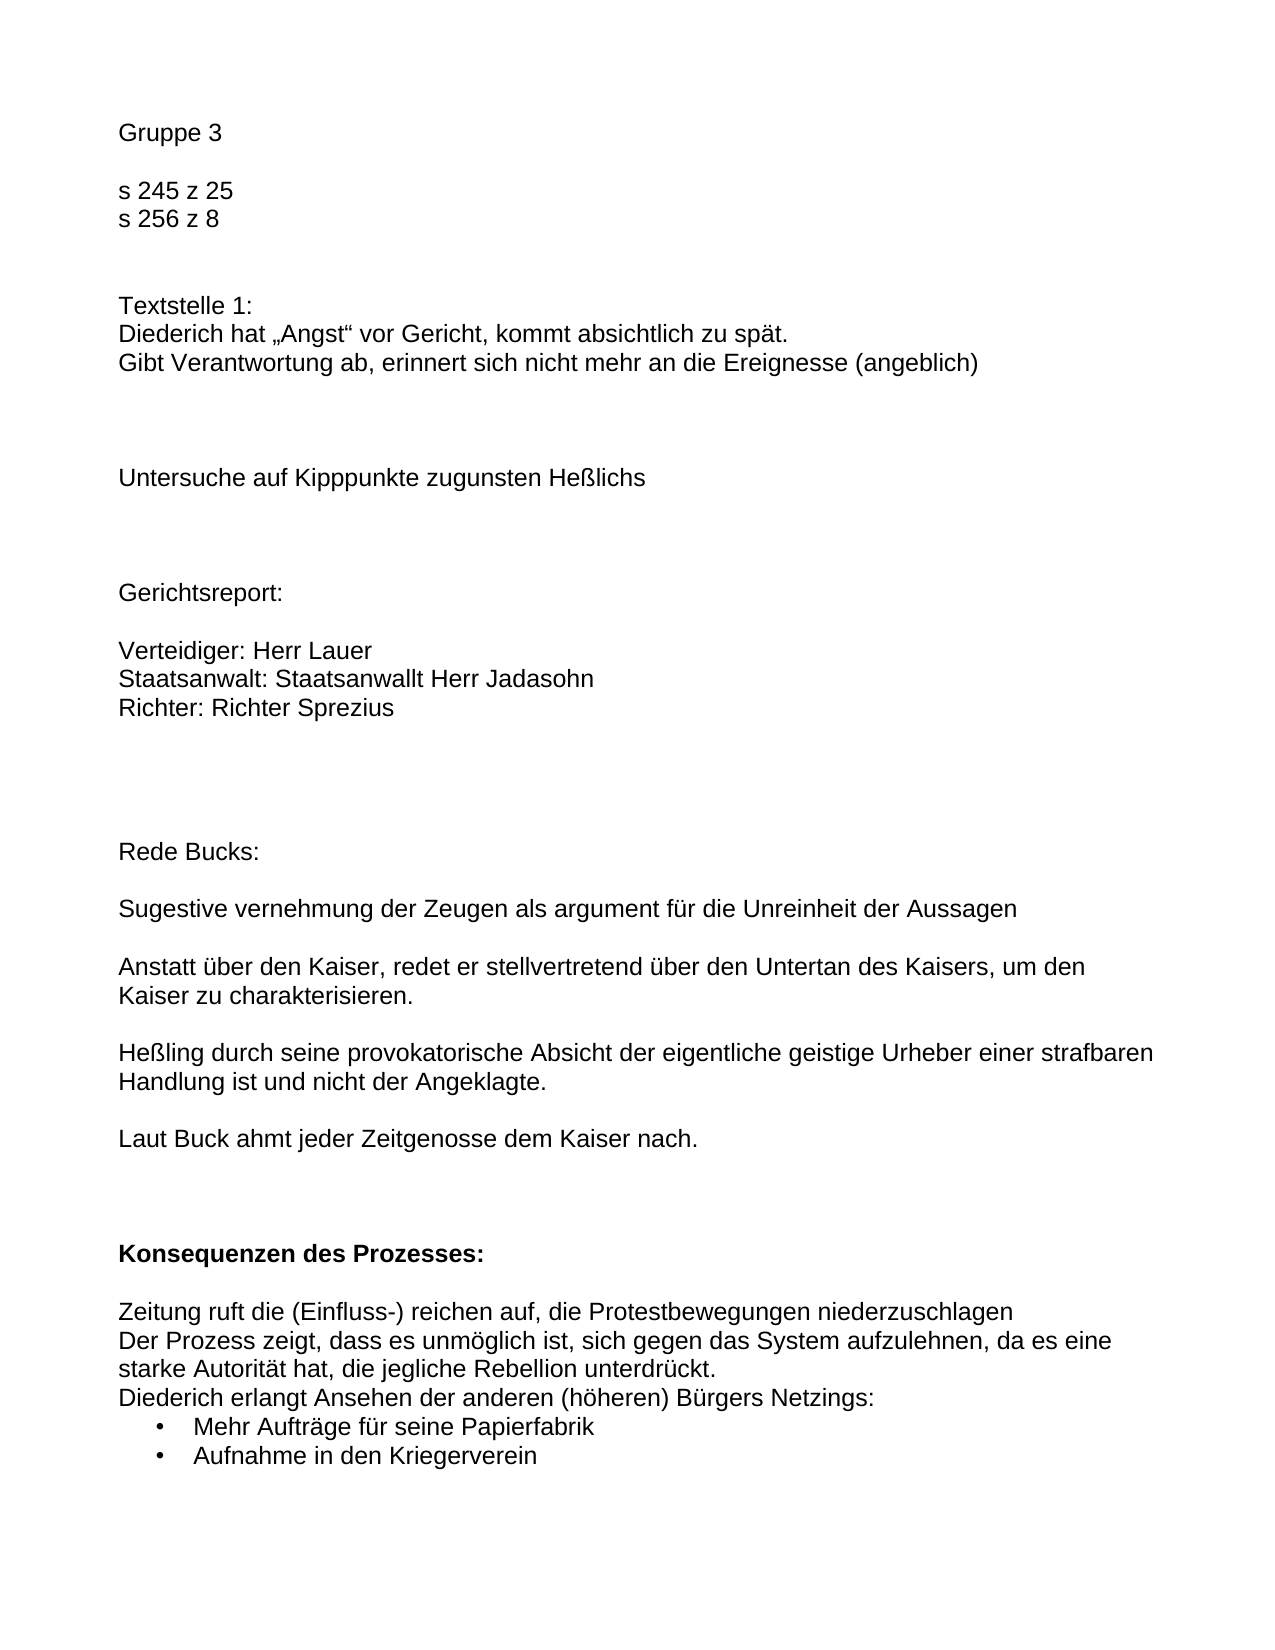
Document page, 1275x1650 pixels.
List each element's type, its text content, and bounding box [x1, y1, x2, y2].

text s 256 z 8 [118, 204, 1157, 233]
text Diederich hat „Angst“ vor Gericht, kommt absichtlich zu spät. [118, 319, 1157, 348]
text Textstelle 1: [118, 291, 1157, 319]
text Anstatt über den Kaiser, redet er stellvertretend über den Untertan des Kaisers, um den Kaiser zu charakterisieren. [118, 952, 1157, 1009]
text Diederich erlangt Ansehen der anderen (höheren) Bürgers Netzings: [118, 1383, 1157, 1412]
text Rede Bucks: [118, 837, 1157, 866]
text Gibt Verantwortung ab, erinnert sich nicht mehr an die Ereignesse (angeblich) [118, 348, 1157, 377]
text Zeitung ruft die (Einfluss-) reichen auf, die Protestbewegungen niederzuschlagen [118, 1297, 1157, 1326]
text Staatsanwalt: Staatsanwallt Herr Jadasohn [118, 664, 1157, 693]
text Gruppe 3 [118, 118, 1157, 147]
text Gerichtsreport: [118, 578, 1157, 607]
text Konsequenzen des Prozesses: [118, 1239, 1157, 1268]
text Der Prozess zeigt, dass es unmöglich ist, sich gegen das System aufzulehnen, da es eine starke Autorität hat, die jegliche Rebellion unterdrückt. [118, 1326, 1157, 1383]
text Untersuche auf Kipppunkte zugunsten Heßlichs [118, 463, 1157, 492]
list Mehr Aufträge für seine Papierfabrik [156, 1412, 1157, 1441]
text Verteidiger: Herr Lauer [118, 636, 1157, 664]
text Richter: Richter Sprezius [118, 693, 1157, 722]
text Laut Buck ahmt jeder Zeitgenosse dem Kaiser nach. [118, 1124, 1157, 1153]
text Heßling durch seine provokatorische Absicht der eigentliche geistige Urheber einer strafbaren Handlung ist und nicht der Angeklagte. [118, 1038, 1157, 1096]
list Aufnahme in den Kriegerverein [156, 1441, 1157, 1469]
text Sugestive vernehmung der Zeugen als argument für die Unreinheit der Aussagen [118, 894, 1157, 923]
text s 245 z 25 [118, 176, 1157, 204]
